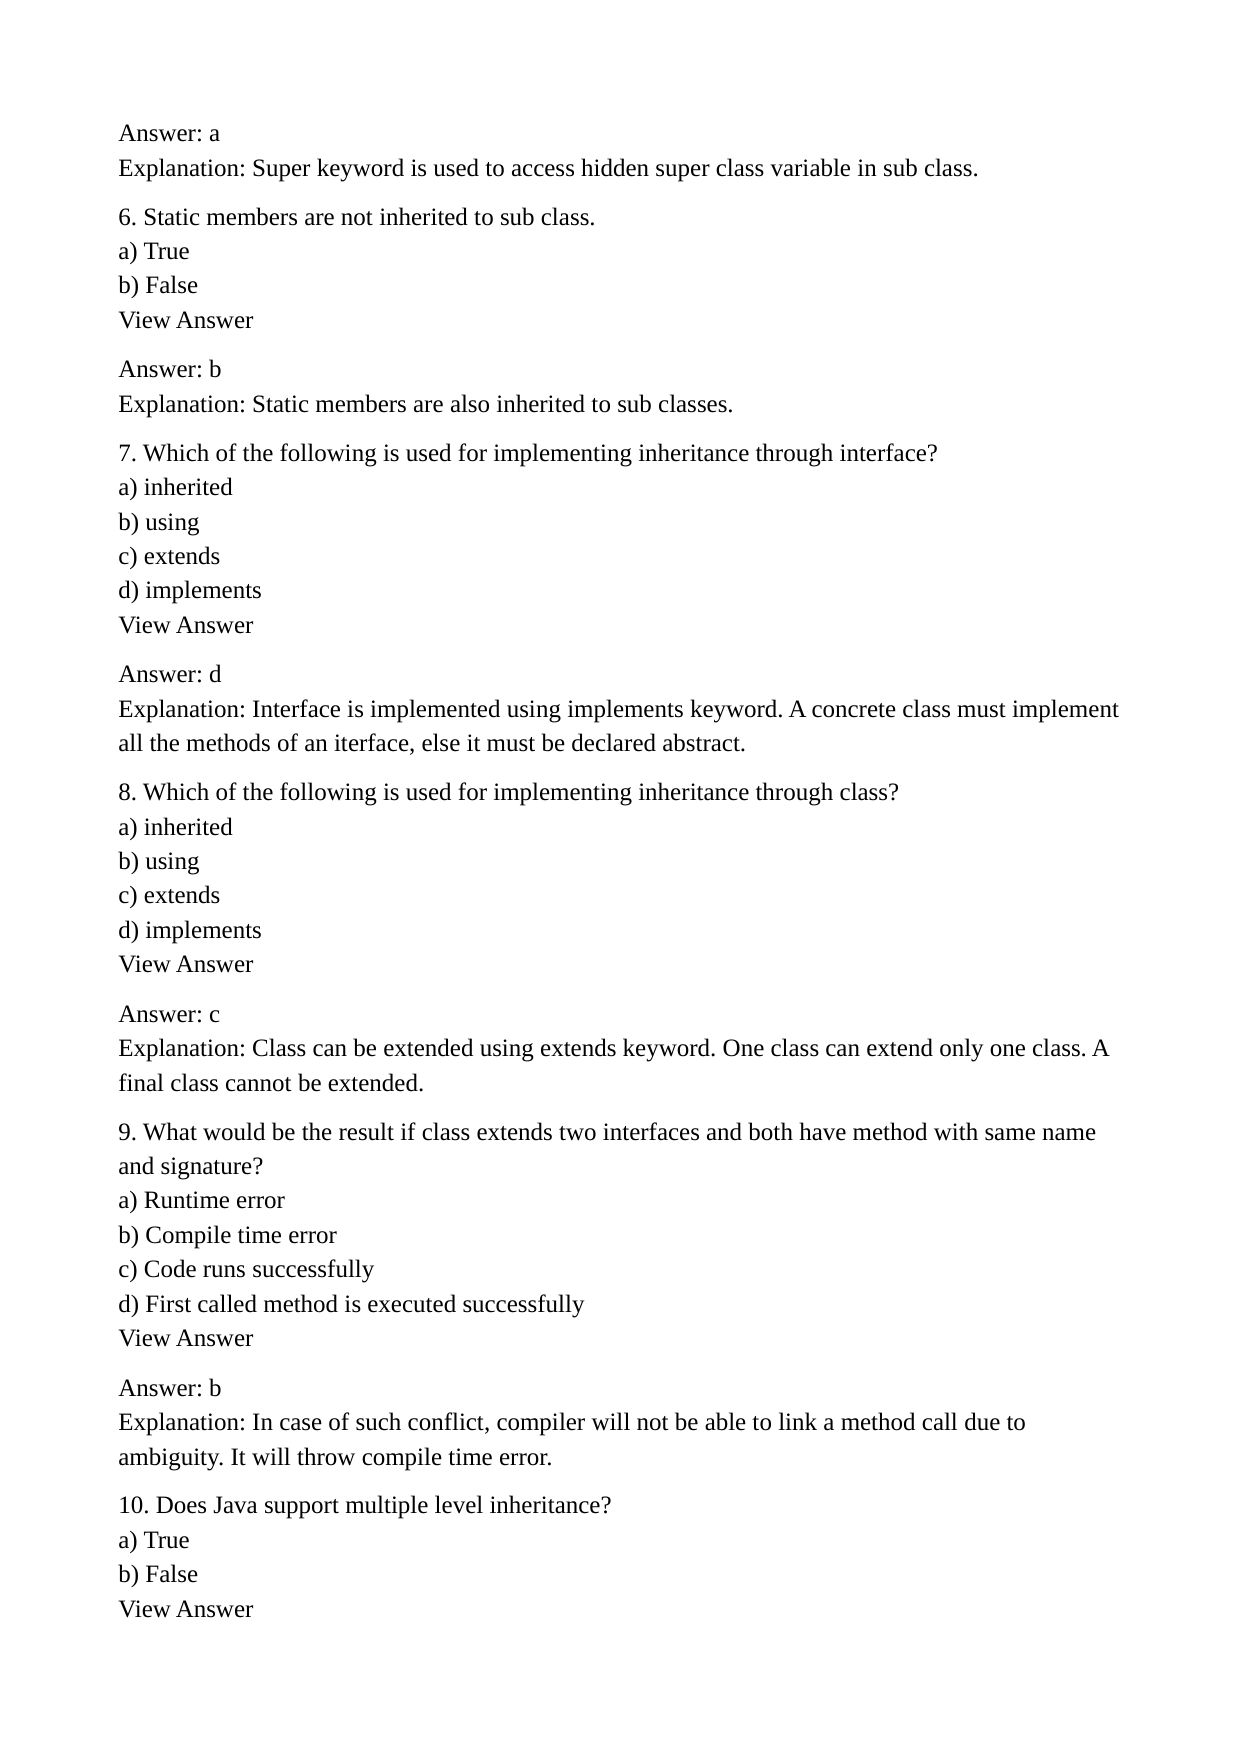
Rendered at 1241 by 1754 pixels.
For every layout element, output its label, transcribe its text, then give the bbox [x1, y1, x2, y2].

text 10. Does Java support multiple level inheritance? a) True b) False View Answer [118, 1491, 1122, 1623]
text Answer: b Explanation: Static members are also inherited to sub classes. [118, 354, 1122, 417]
text Answer: d Explanation: Interface is implemented using implements keyword. A concrete class must implement all the methods of an iterface, else it must be declared abstract. [118, 659, 1122, 757]
text Answer: b Explanation: In case of such conflict, compiler will not be able to link a method call due to ambiguity. It will throw compile time error. [118, 1373, 1122, 1470]
text 8. Which of the following is used for implementing inheritance through class? a) inherited b) using c) extends d) implements View Answer [118, 777, 1122, 978]
text 9. What would be the result if class extends two interfaces and both have method with same name and signature? a) Runtime error b) Compile time error c) Code runs successfully d) First called method is executed successfully View Answer [118, 1117, 1122, 1352]
text 7. Which of the following is used for implementing inheritance through interface? a) inherited b) using c) extends d) implements View Answer [118, 438, 1122, 639]
text Answer: c Explanation: Class can be extended using extends keyword. One class can extend only one class. A final class cannot be extended. [118, 999, 1122, 1096]
text 6. Static members are not inherited to sub class. a) True b) False View Answer [118, 202, 1122, 334]
text Answer: a Explanation: Super keyword is used to access hidden super class variable in sub class. [118, 118, 1122, 181]
